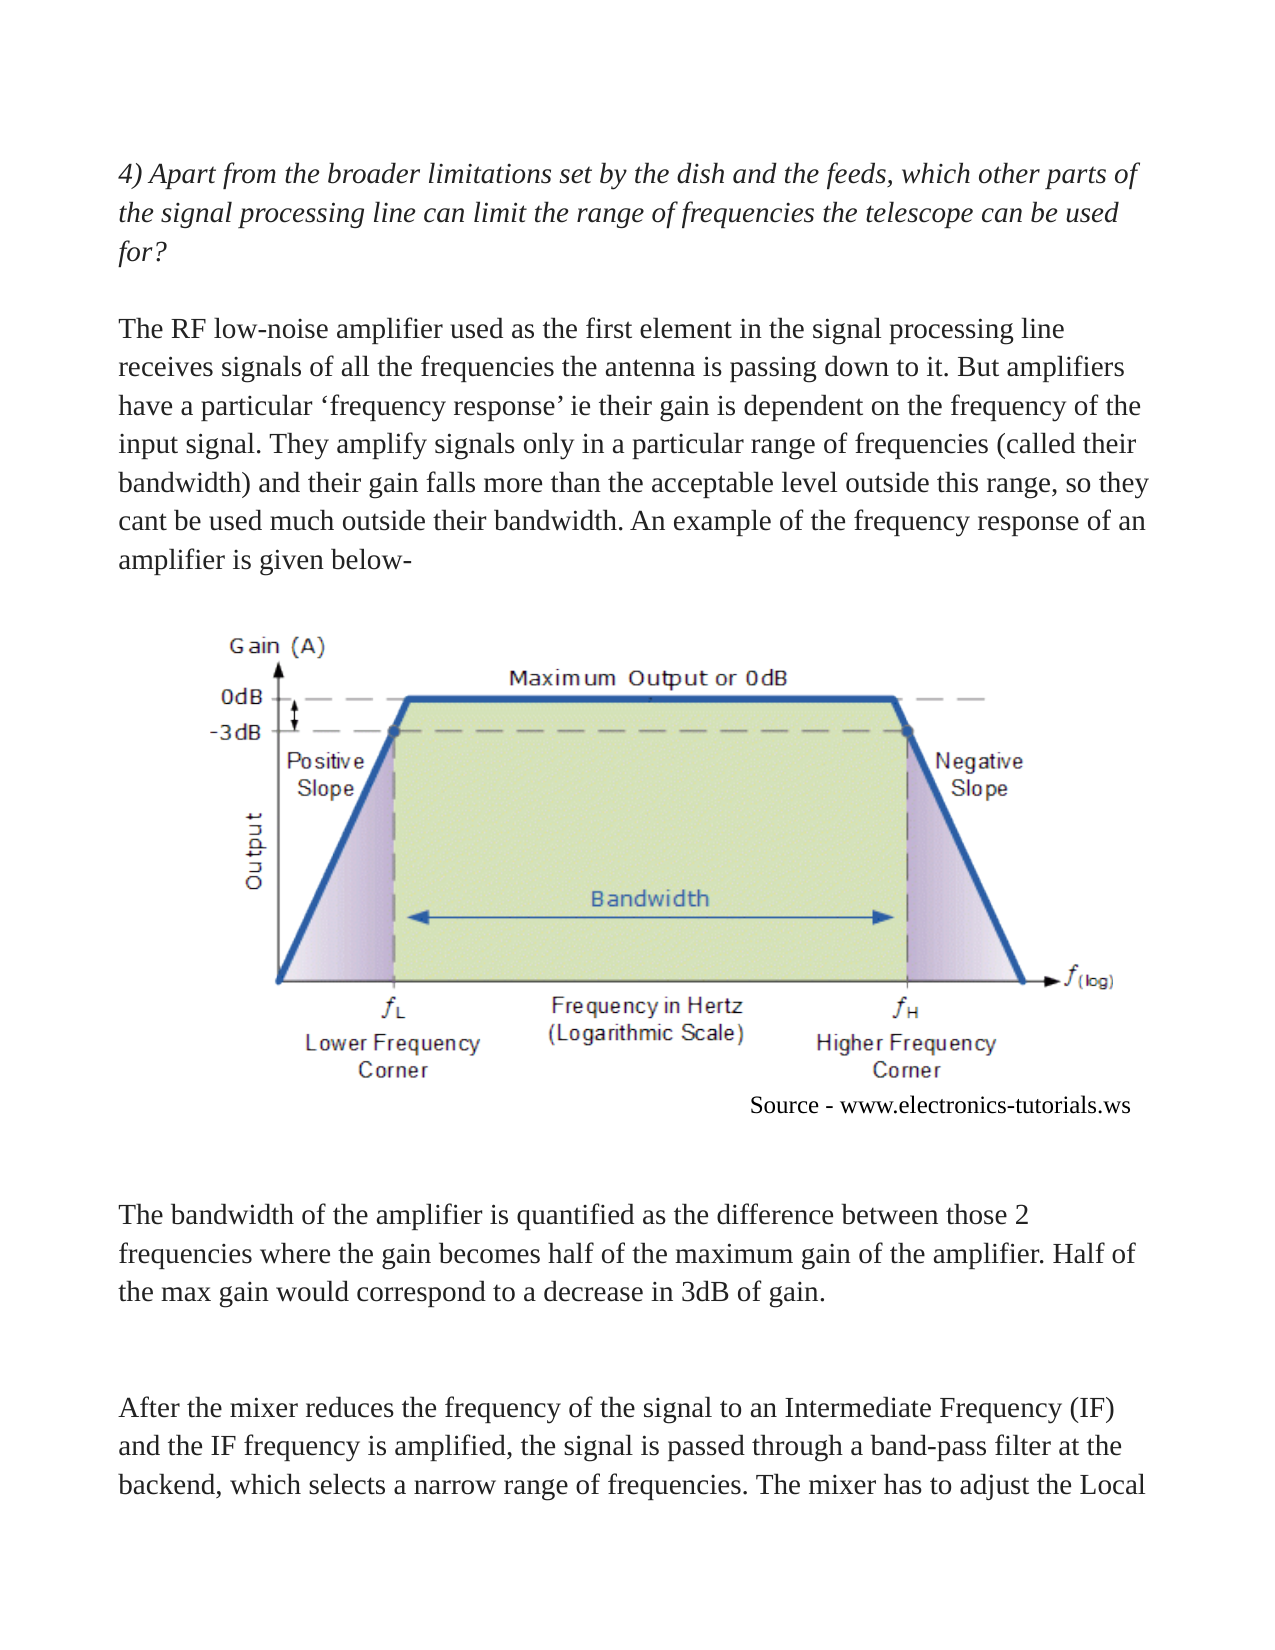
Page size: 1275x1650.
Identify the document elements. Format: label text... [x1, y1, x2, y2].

picture [209, 630, 1113, 1085]
text 4) Apart from the broader limitations set by the dish and the feeds, which other parts of the signal processing line can limit the range of frequencies the telescope can be used for? [118, 157, 1157, 267]
text The bandwidth of the amplifier is quantified as the difference between those 2 frequencies where the gain becomes half of the maximum gain of the amplifier. Half of the max gain would correspond to a decrease in 3dB of gain. [118, 1197, 1157, 1308]
text After the mixer reduces the frequency of the signal to an Intermediate Frequency (IF) and the IF frequency is amplified, the signal is passed through a band-pass filter at the backend, which selects a narrow range of frequencies. The mixer has to adjust the Local [118, 1390, 1157, 1501]
text The RF low-noise amplifier used as the first element in the signal processing line receives signals of all the frequencies the antenna is passing down to it. But amplifiers have a particular ‘frequency response’ ie their gain is dependent on the frequency of the input signal. They amplify signals only in a particular range of frequencies (called their bandwidth) and their gain falls more than the acceptable level outside this range, so they cant be used much outside their bandwidth. An example of the frequency response of an amplifier is given below- [118, 311, 1157, 576]
